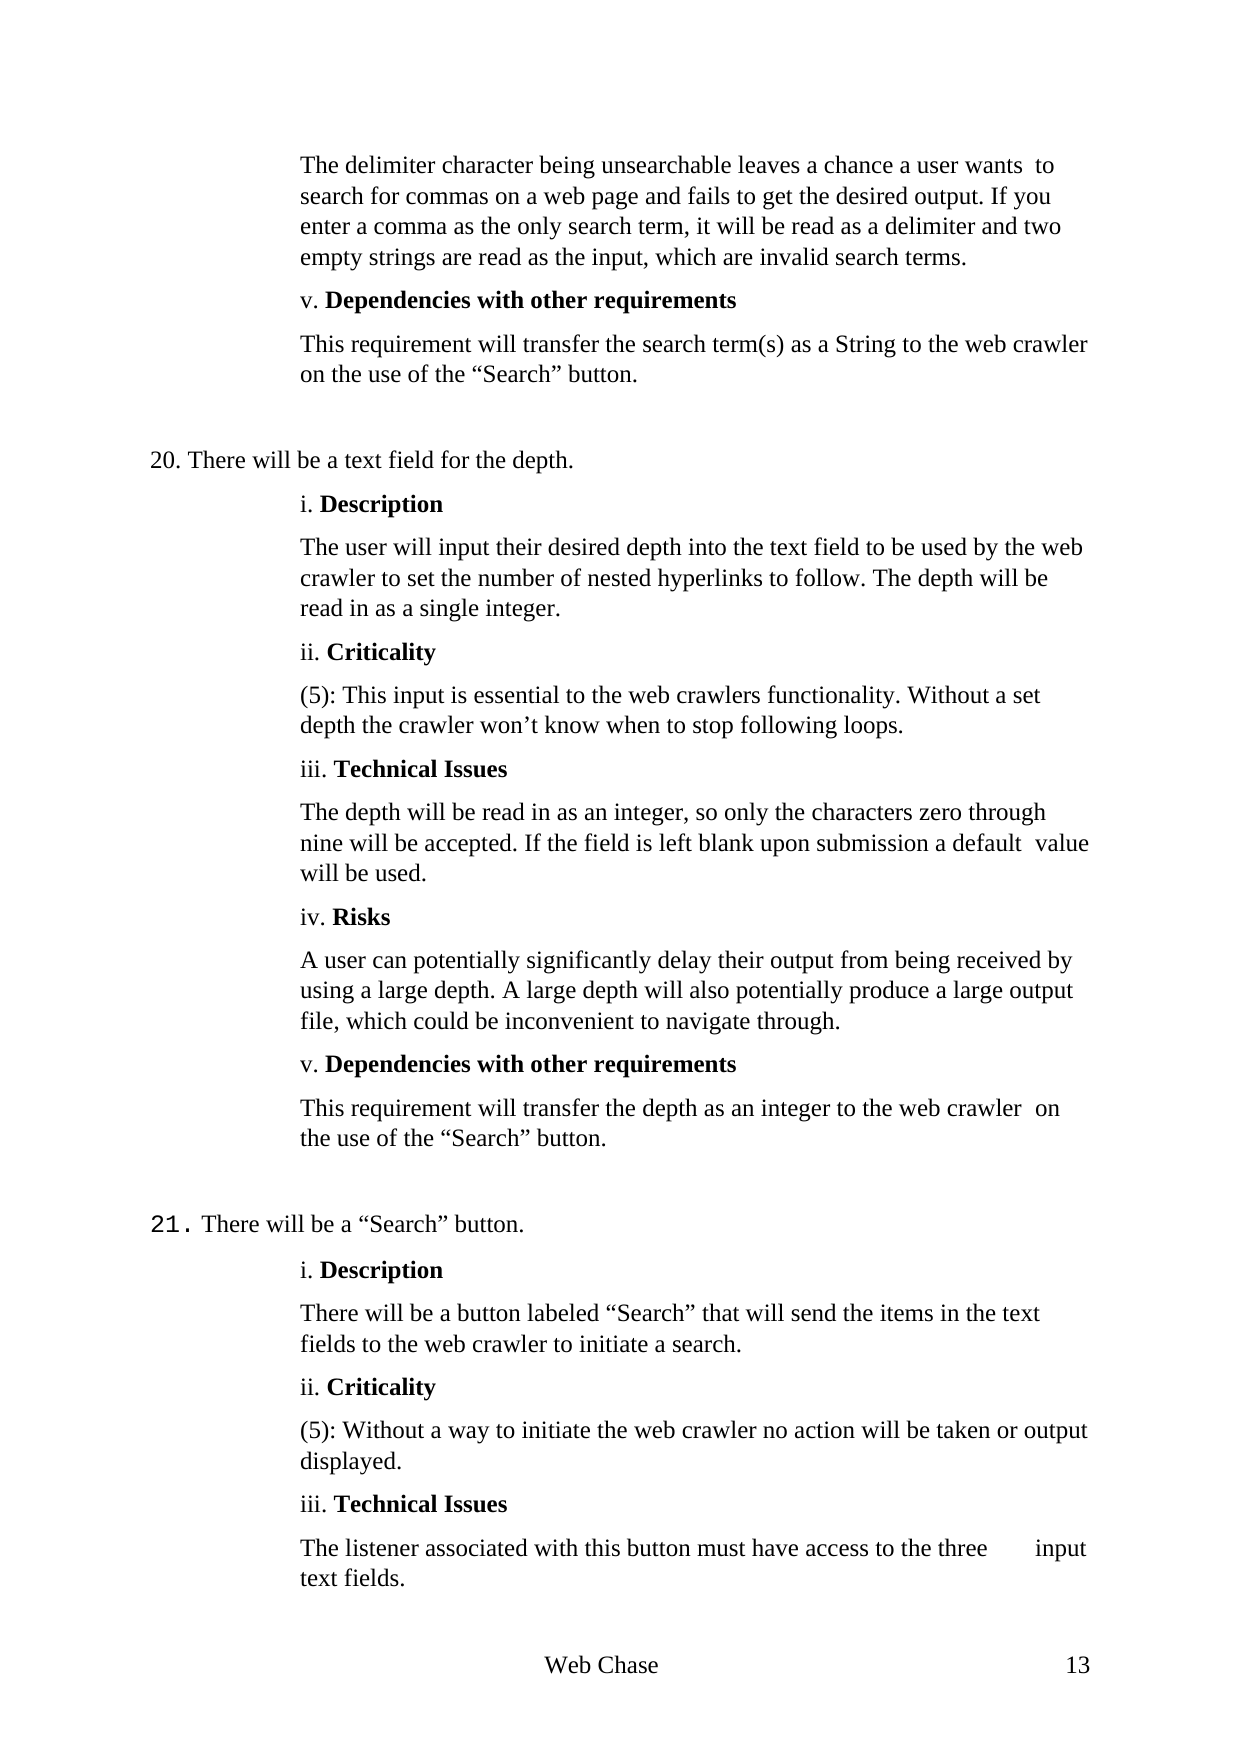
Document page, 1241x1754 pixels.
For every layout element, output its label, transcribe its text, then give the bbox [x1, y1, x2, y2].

text iv. Risks [300, 902, 1090, 930]
text This requirement will transfer the depth as an integer to the web crawler on the use of the “Search” button. [300, 1093, 1090, 1152]
text There will be a button labeled “Search” that will send the items in the text fields to the web crawler to initiate a search. [300, 1298, 1090, 1358]
text iii. Technical Issues [300, 754, 1090, 782]
text 21. There will be a “Search” button. [150, 1209, 1090, 1240]
text The depth will be read in as an integer, so only the characters zero through nine will be accepted. If the field is left blank upon submission a default value will be used. [300, 797, 1090, 887]
text v. Dependencies with other requirements [300, 1049, 1090, 1078]
text The listener associated with this button must have access to the three input text fields. [300, 1533, 1090, 1592]
text iii. Technical Issues [300, 1489, 1090, 1518]
text (5): This input is essential to the web crawlers functionality. Without a set depth the crawler won’t know when to stop following loops. [300, 680, 1090, 739]
text i. Description [300, 489, 1090, 517]
text v. Dependencies with other requirements [300, 285, 1090, 314]
text (5): Without a way to initiate the web crawler no action will be taken or output displayed. [300, 1415, 1090, 1475]
text This requirement will transfer the search term(s) as a String to the web crawler on the use of the “Search” button. [300, 329, 1090, 388]
text ii. Criticality [300, 1372, 1090, 1401]
text The delimiter character being unsearchable leaves a chance a user wants to search for commas on a web page and fails to get the desired output. If you enter a comma as the only search term, it will be read as a delimiter and two empty strings are read as the input, which are invalid search terms. [300, 150, 1090, 271]
text 20. There will be a text field for the depth. [150, 445, 1090, 474]
text The user will input their desired depth into the text field to be used by the web crawler to set the number of nested hyperlinks to follow. The depth will be read in as a single integer. [300, 532, 1090, 622]
text A user can potentially significantly delay their output from being received by using a large depth. A large depth will also potentially produce a large output file, which could be inconvenient to navigate through. [300, 945, 1090, 1035]
text i. Description [300, 1255, 1090, 1284]
text ii. Criticality [300, 637, 1090, 665]
